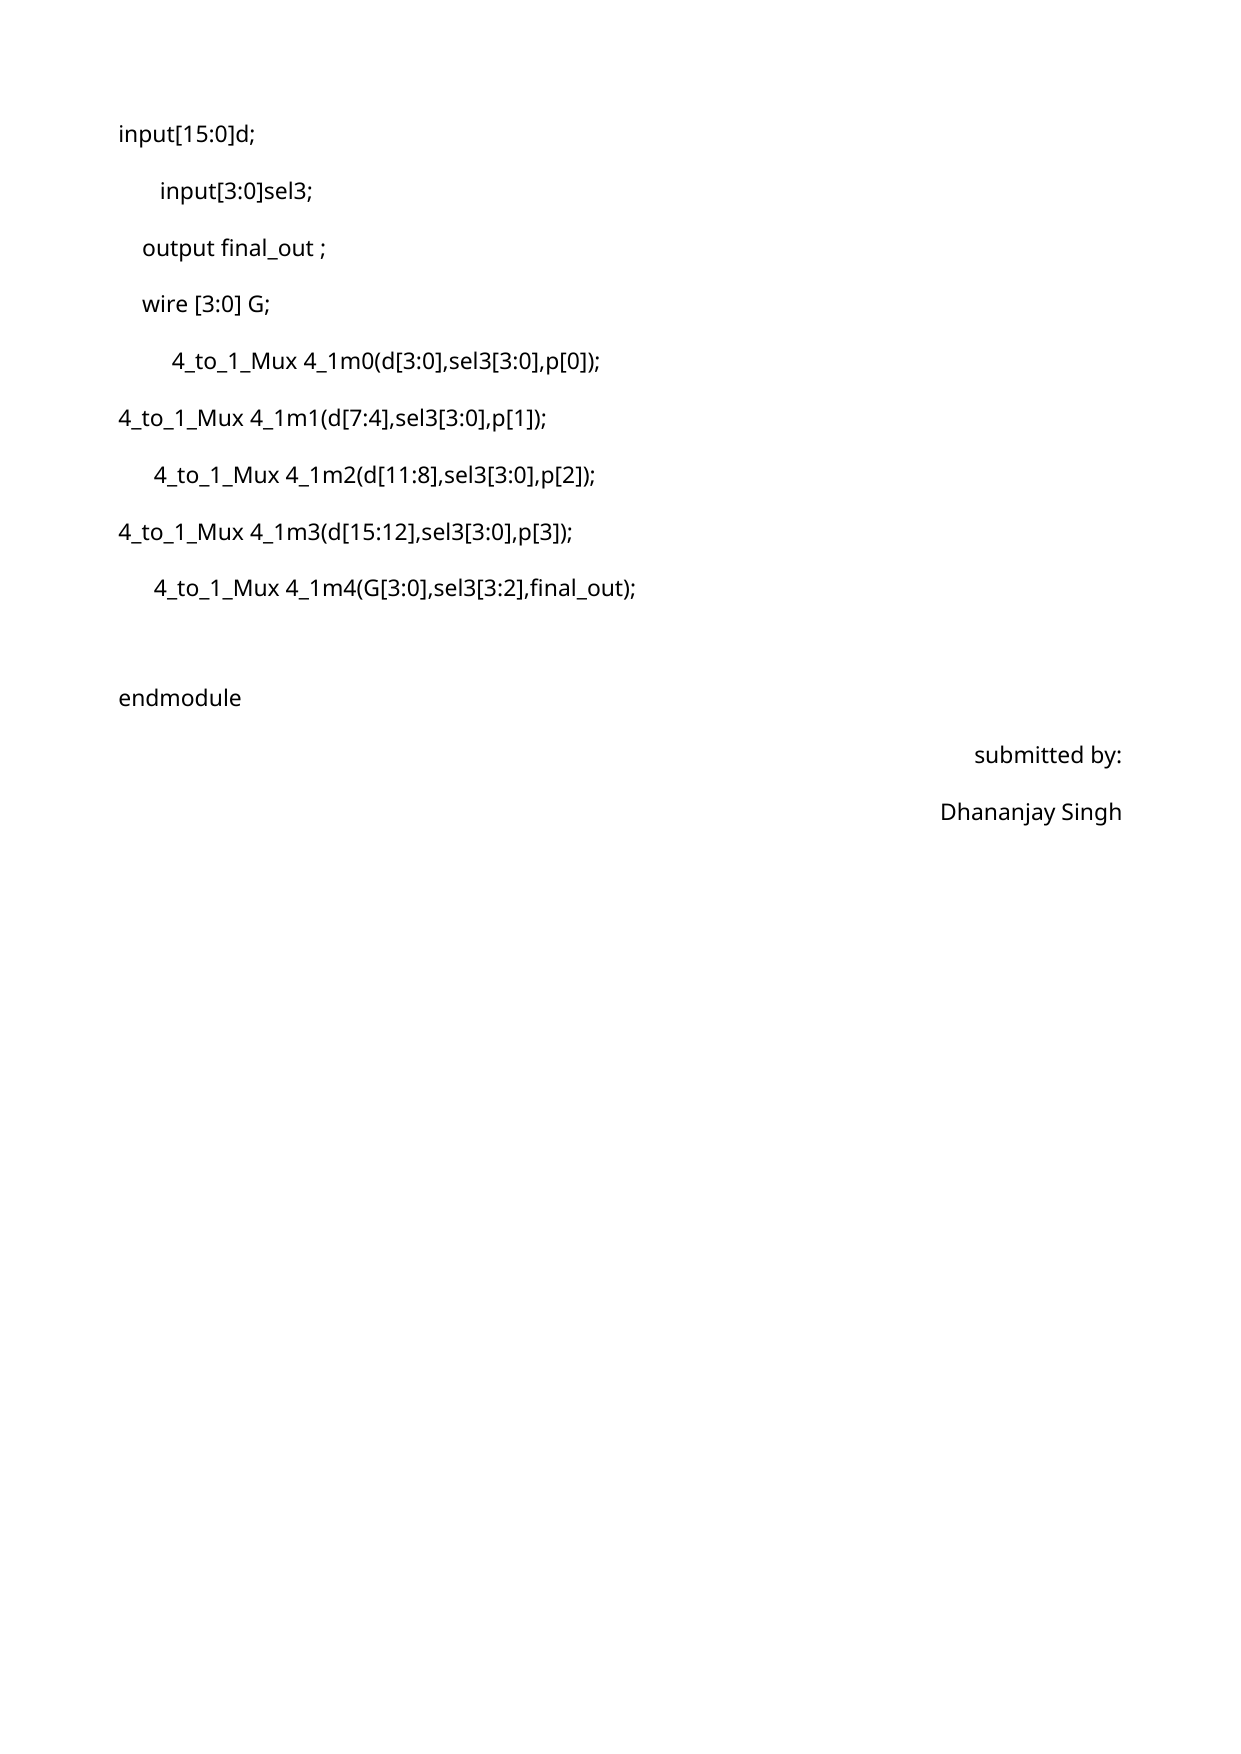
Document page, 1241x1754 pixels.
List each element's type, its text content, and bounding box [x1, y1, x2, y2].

text endmodule [118, 682, 1122, 713]
text 4_to_1_Mux 4_1m4(G[3:0],sel3[3:2],final_out); [118, 572, 1122, 603]
text 4_to_1_Mux 4_1m0(d[3:0],sel3[3:0],p[0]); [118, 345, 1122, 376]
text Dhananjay Singh [118, 796, 1122, 827]
text input[3:0]sel3; [118, 175, 1122, 206]
text input[15:0]d; [118, 118, 1122, 149]
text wire [3:0] G; [118, 288, 1122, 320]
text output final_out ; [118, 232, 1122, 263]
text 4_to_1_Mux 4_1m1(d[7:4],sel3[3:0],p[1]); [118, 402, 1122, 433]
text 4_to_1_Mux 4_1m2(d[11:8],sel3[3:0],p[2]); [118, 459, 1122, 490]
text submitted by: [118, 739, 1122, 770]
text 4_to_1_Mux 4_1m3(d[15:12],sel3[3:0],p[3]); [118, 516, 1122, 547]
